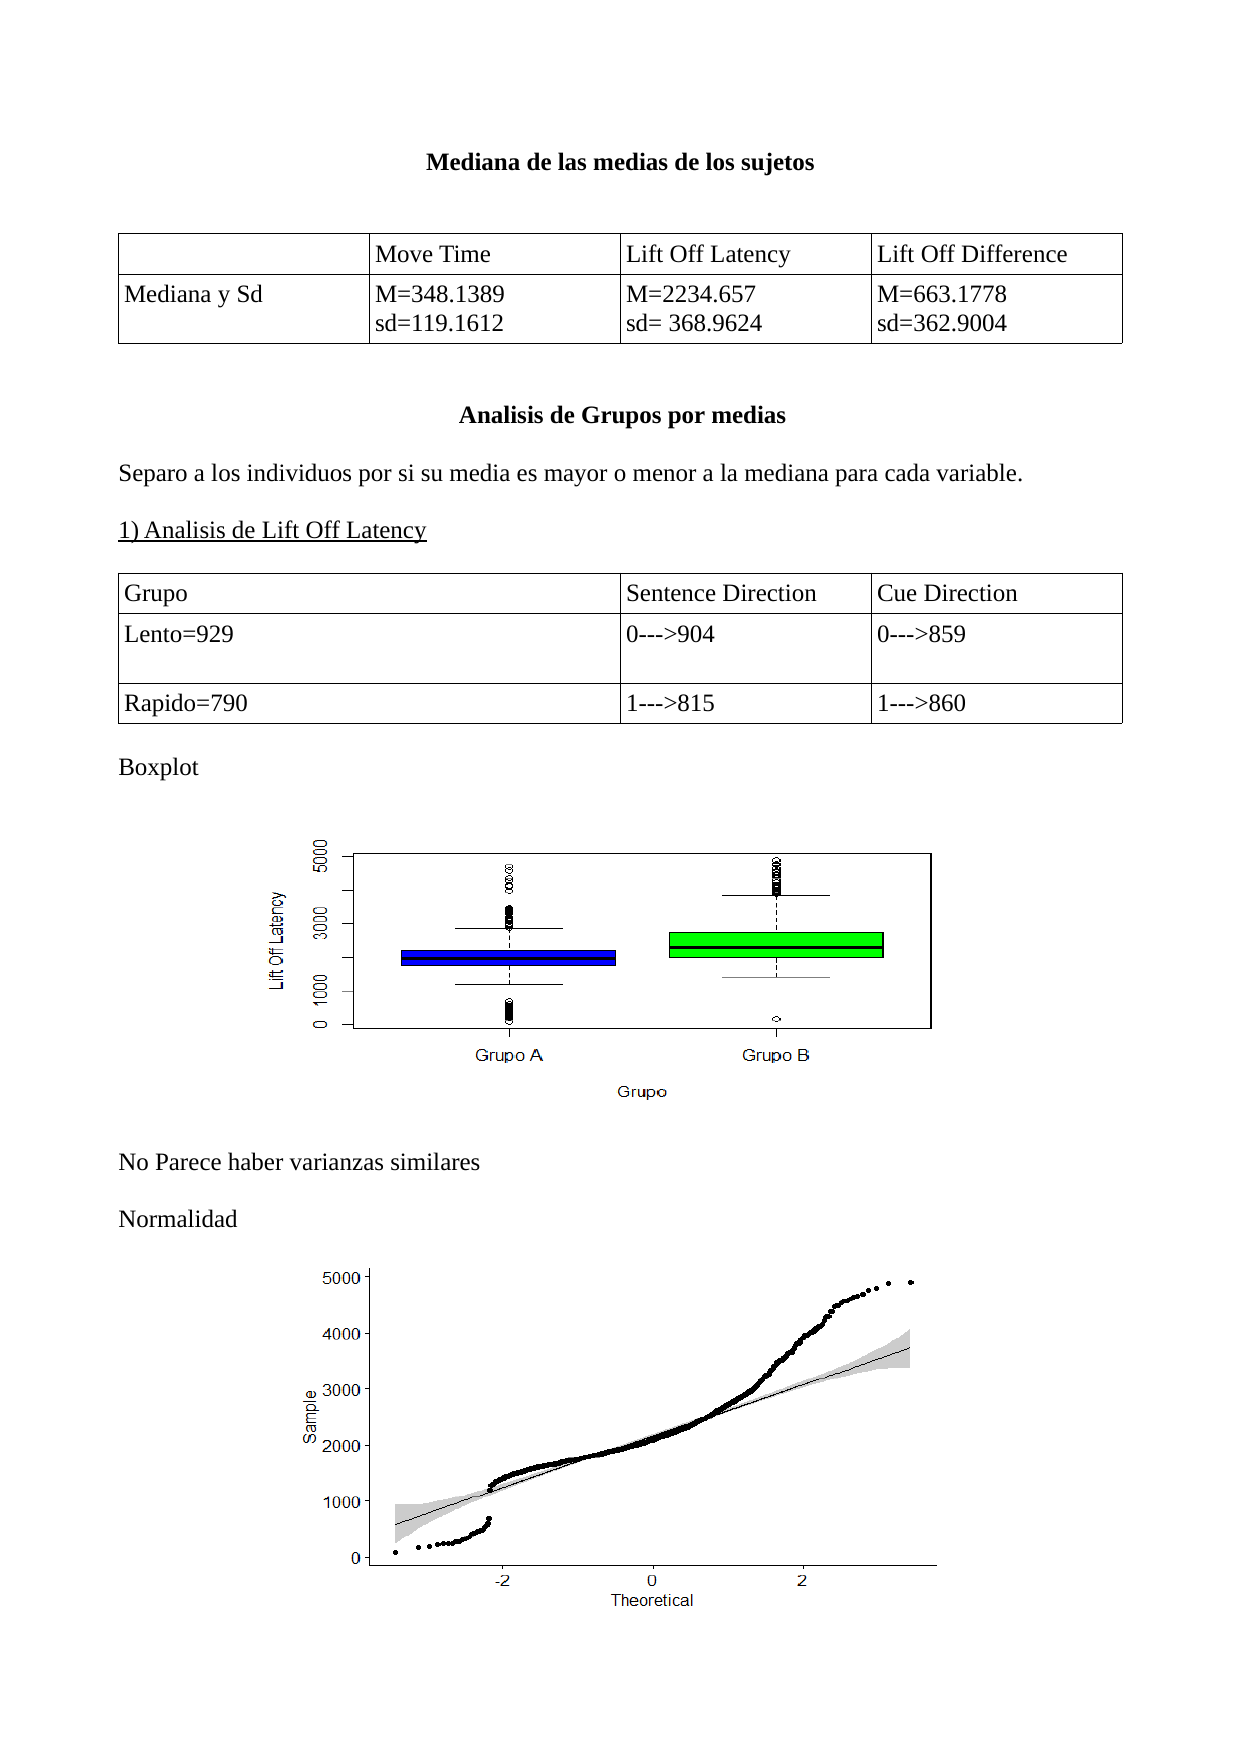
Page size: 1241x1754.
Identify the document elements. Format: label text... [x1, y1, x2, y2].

text No Parece haber varianzas similares [118, 1147, 1122, 1176]
picture [294, 1262, 946, 1615]
text 1) Analisis de Lift Off Latency [118, 515, 1122, 544]
picture [262, 780, 978, 1119]
text Separo a los individuos por si su media es mayor o menor a la mediana para cada variable. [118, 458, 1122, 486]
table_header Move Time [370, 234, 620, 273]
text Boxplot [118, 752, 1122, 781]
table_cell Lento=929 [119, 614, 620, 683]
text Analisis de Grupos por medias [118, 400, 1122, 429]
table_cell M=2234.657 sd= 368.9624 [621, 275, 871, 342]
table_header [119, 234, 369, 273]
table_header Grupo [119, 574, 620, 613]
table_header Lift Off Difference [872, 234, 1122, 273]
table_cell M=663.1778 sd=362.9004 [872, 275, 1122, 342]
table_header Sentence Direction [621, 574, 871, 613]
text Mediana de las medias de los sujetos [118, 147, 1122, 176]
text Normalidad [118, 1204, 1122, 1233]
table_cell 0--->904 [621, 614, 871, 683]
table_cell Rapido=790 [119, 684, 620, 723]
table_cell 1--->860 [872, 684, 1122, 723]
table_cell Mediana y Sd [119, 275, 369, 342]
table_header Lift Off Latency [621, 234, 871, 273]
table_cell 0--->859 [872, 614, 1122, 683]
table_cell M=348.1389 sd=119.1612 [370, 275, 620, 342]
table_header Cue Direction [872, 574, 1122, 613]
table_cell 1--->815 [621, 684, 871, 723]
